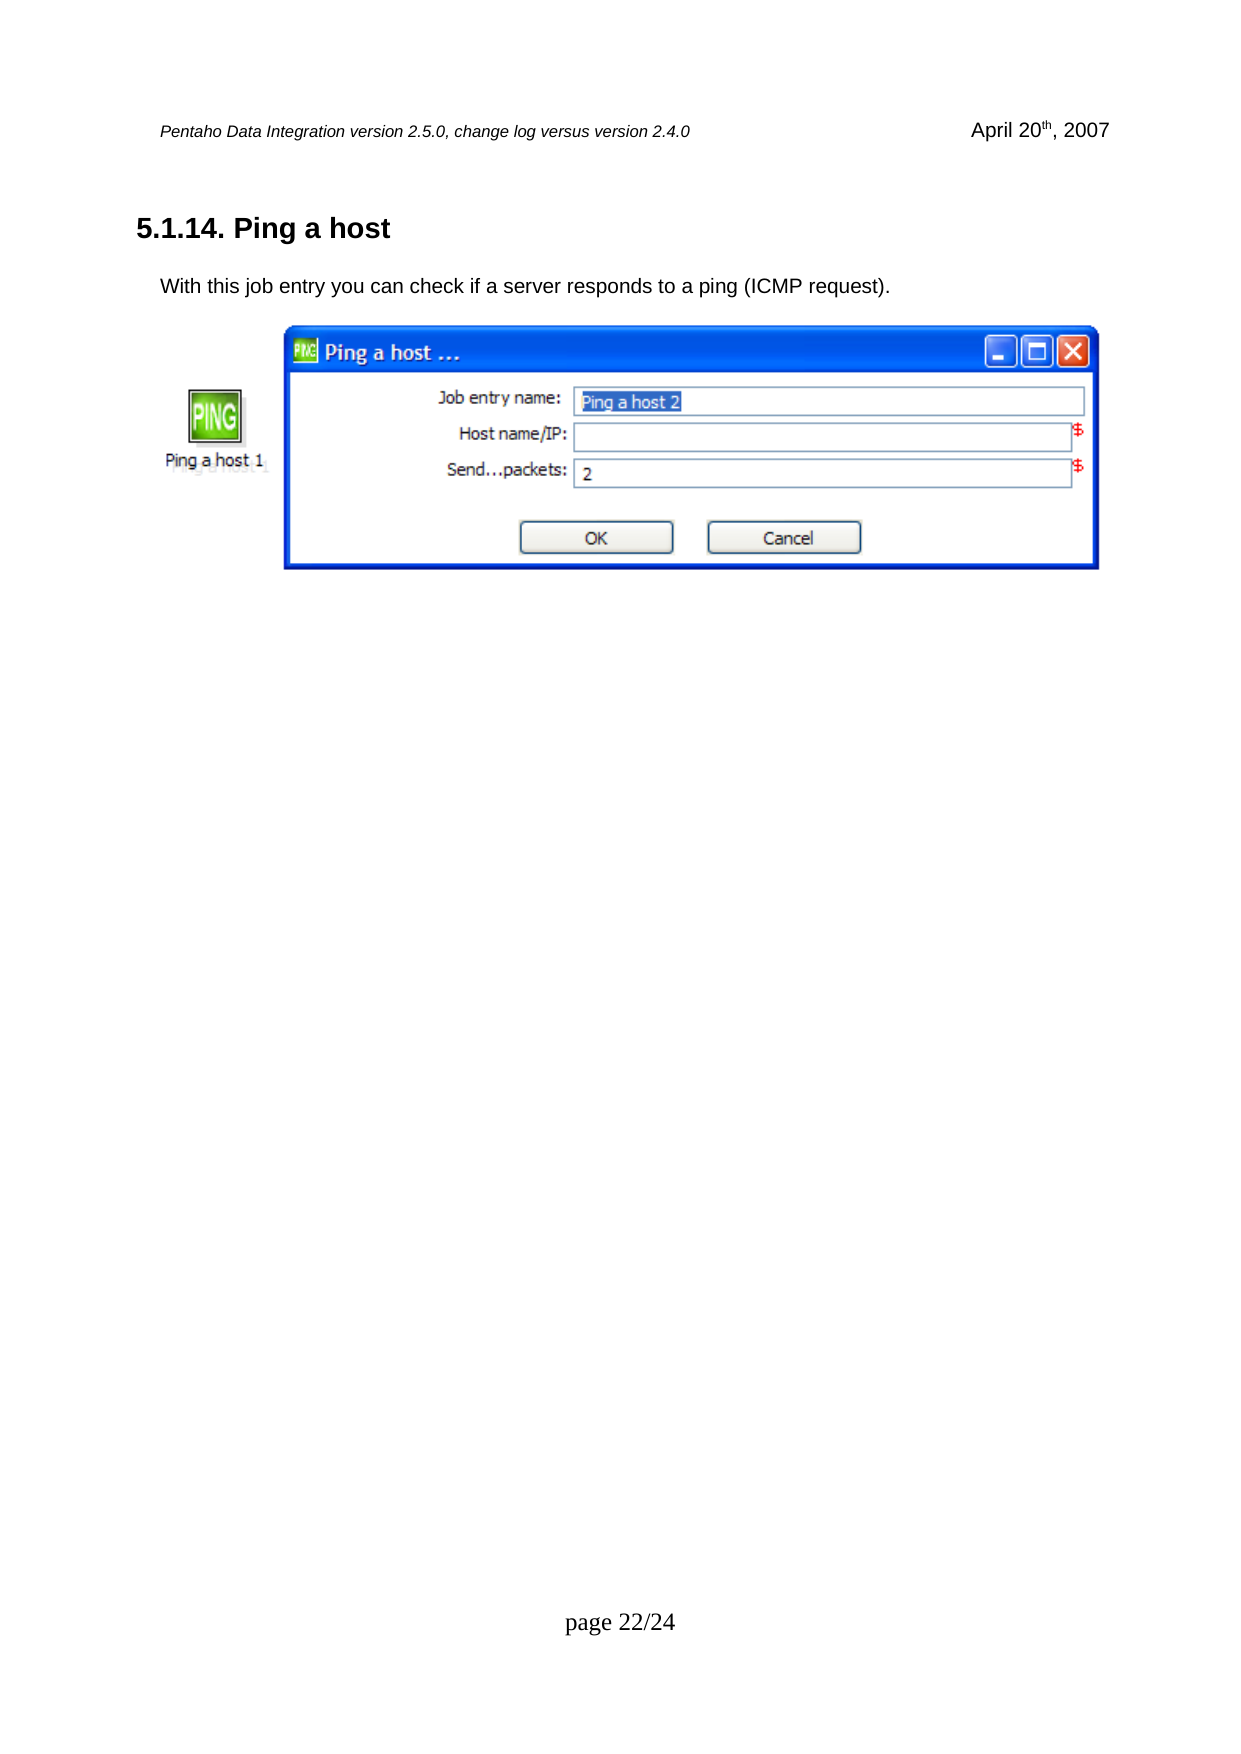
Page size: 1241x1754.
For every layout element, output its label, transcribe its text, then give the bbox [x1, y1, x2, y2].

picture [159, 310, 1104, 573]
text With this job entry you can check if a server responds to a ping (ICMP request). [118, 274, 1122, 298]
subtitle Ping a host [136, 212, 1122, 245]
